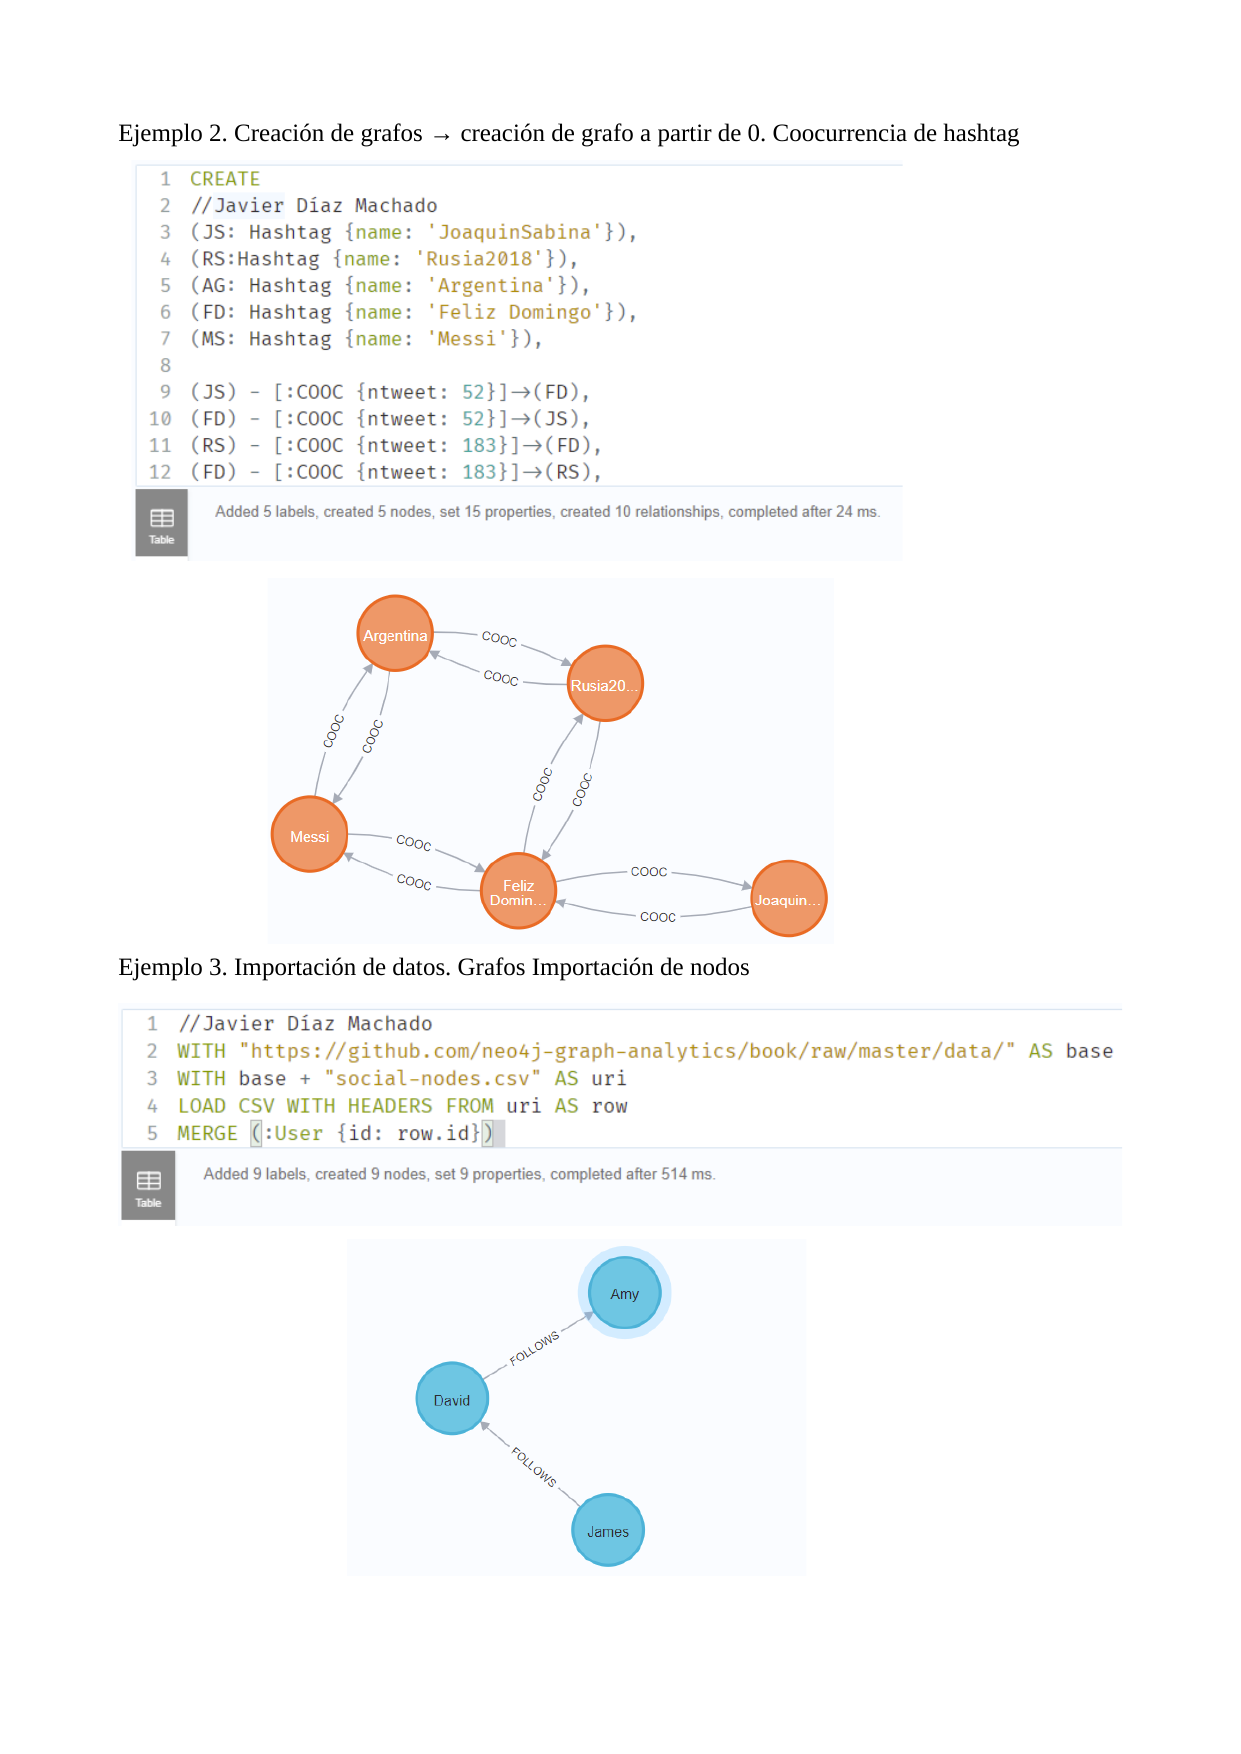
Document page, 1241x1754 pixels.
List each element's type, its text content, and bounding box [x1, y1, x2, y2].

picture [118, 1003, 1123, 1226]
text Ejemplo 2. Creación de grafos → creación de grafo a partir de 0. Coocurrencia de hashtag [118, 118, 1122, 147]
picture [131, 160, 903, 561]
picture [347, 1239, 807, 1576]
picture [267, 578, 834, 944]
text Ejemplo 3. Importación de datos. Grafos Importación de nodos [118, 952, 1122, 981]
